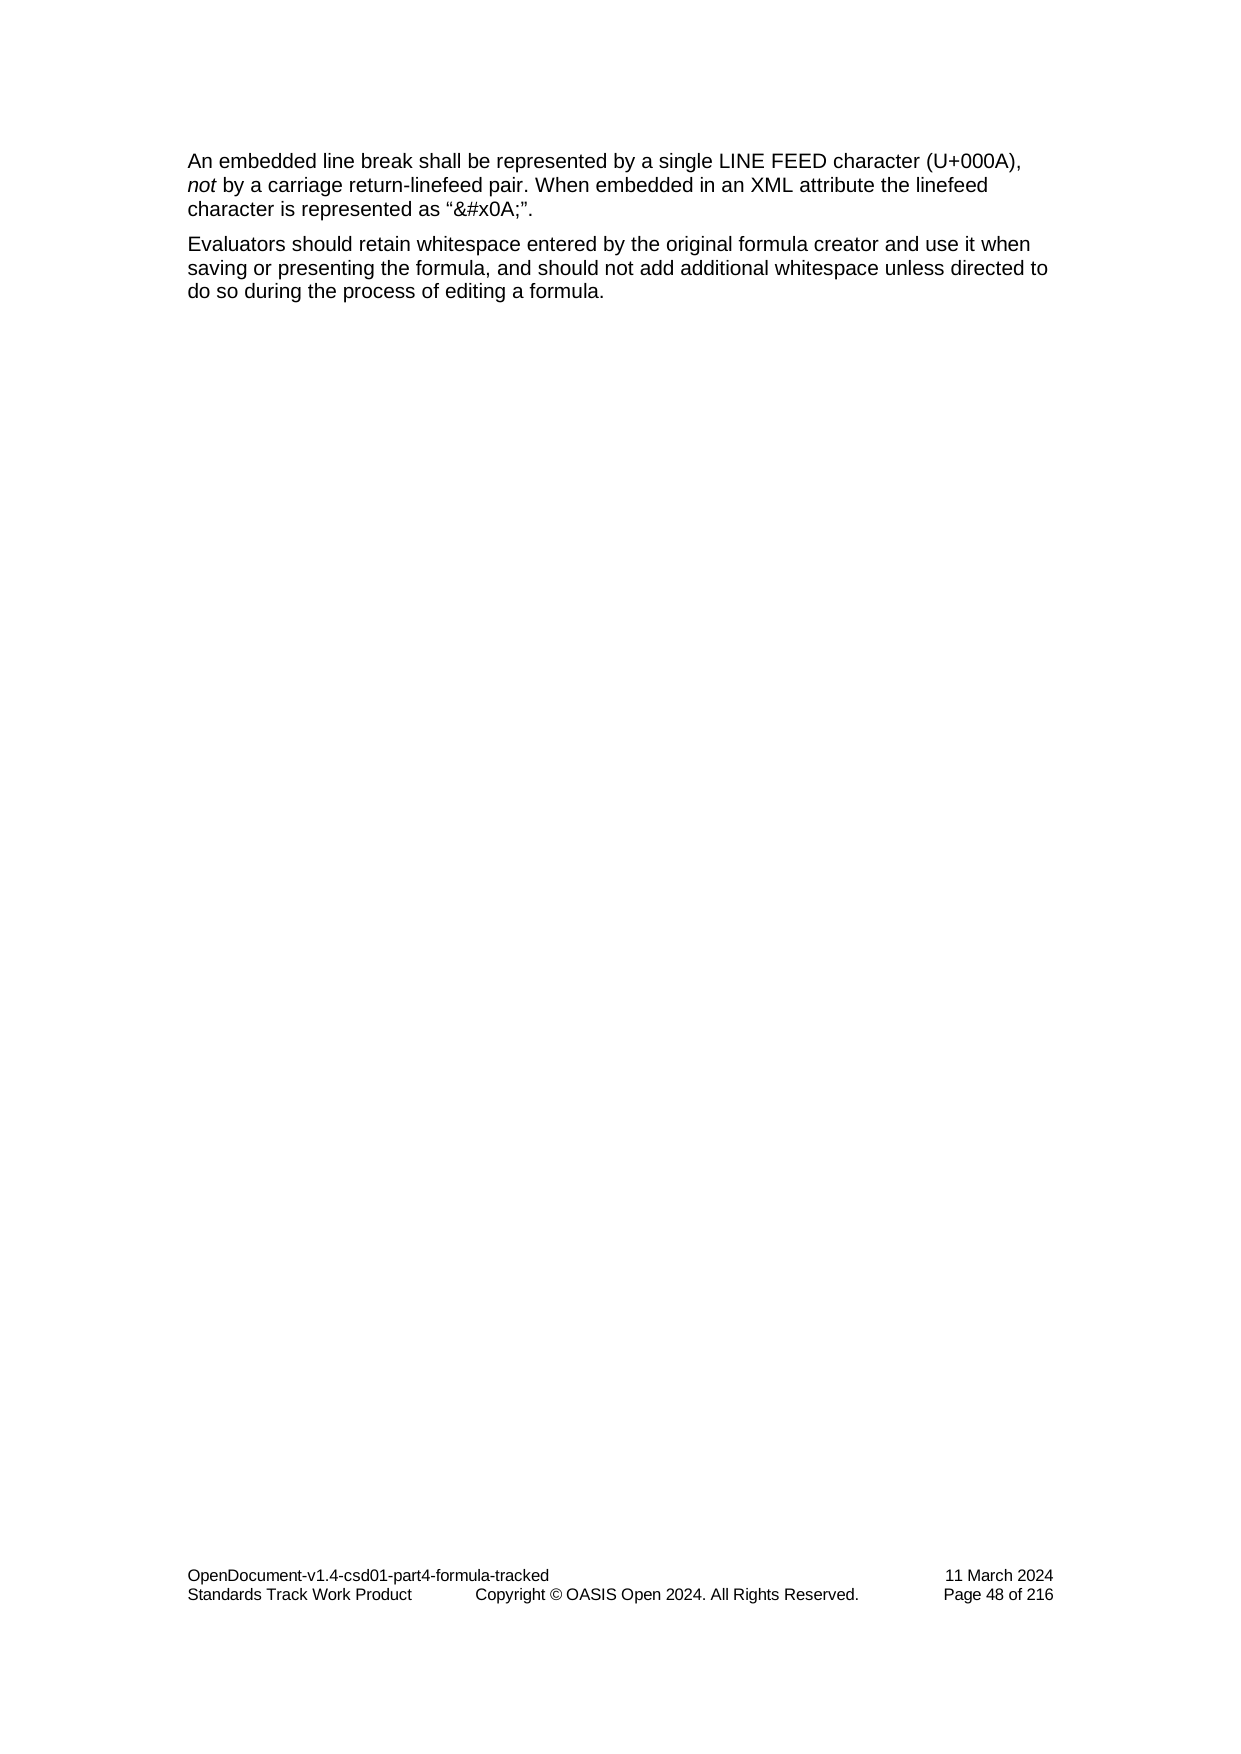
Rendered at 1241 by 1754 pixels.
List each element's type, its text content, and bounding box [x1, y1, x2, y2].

text An embedded line break shall be represented by a single LINE FEED character (U+000A), not by a carriage return-linefeed pair. When embedded in an XML attribute the linefeed character is represented as “&#x0A;”. [187, 150, 1053, 221]
text Evaluators should retain whitespace entered by the original formula creator and use it when saving or presenting the formula, and should not add additional whitespace unless directed to do so during the process of editing a formula. [187, 233, 1053, 303]
